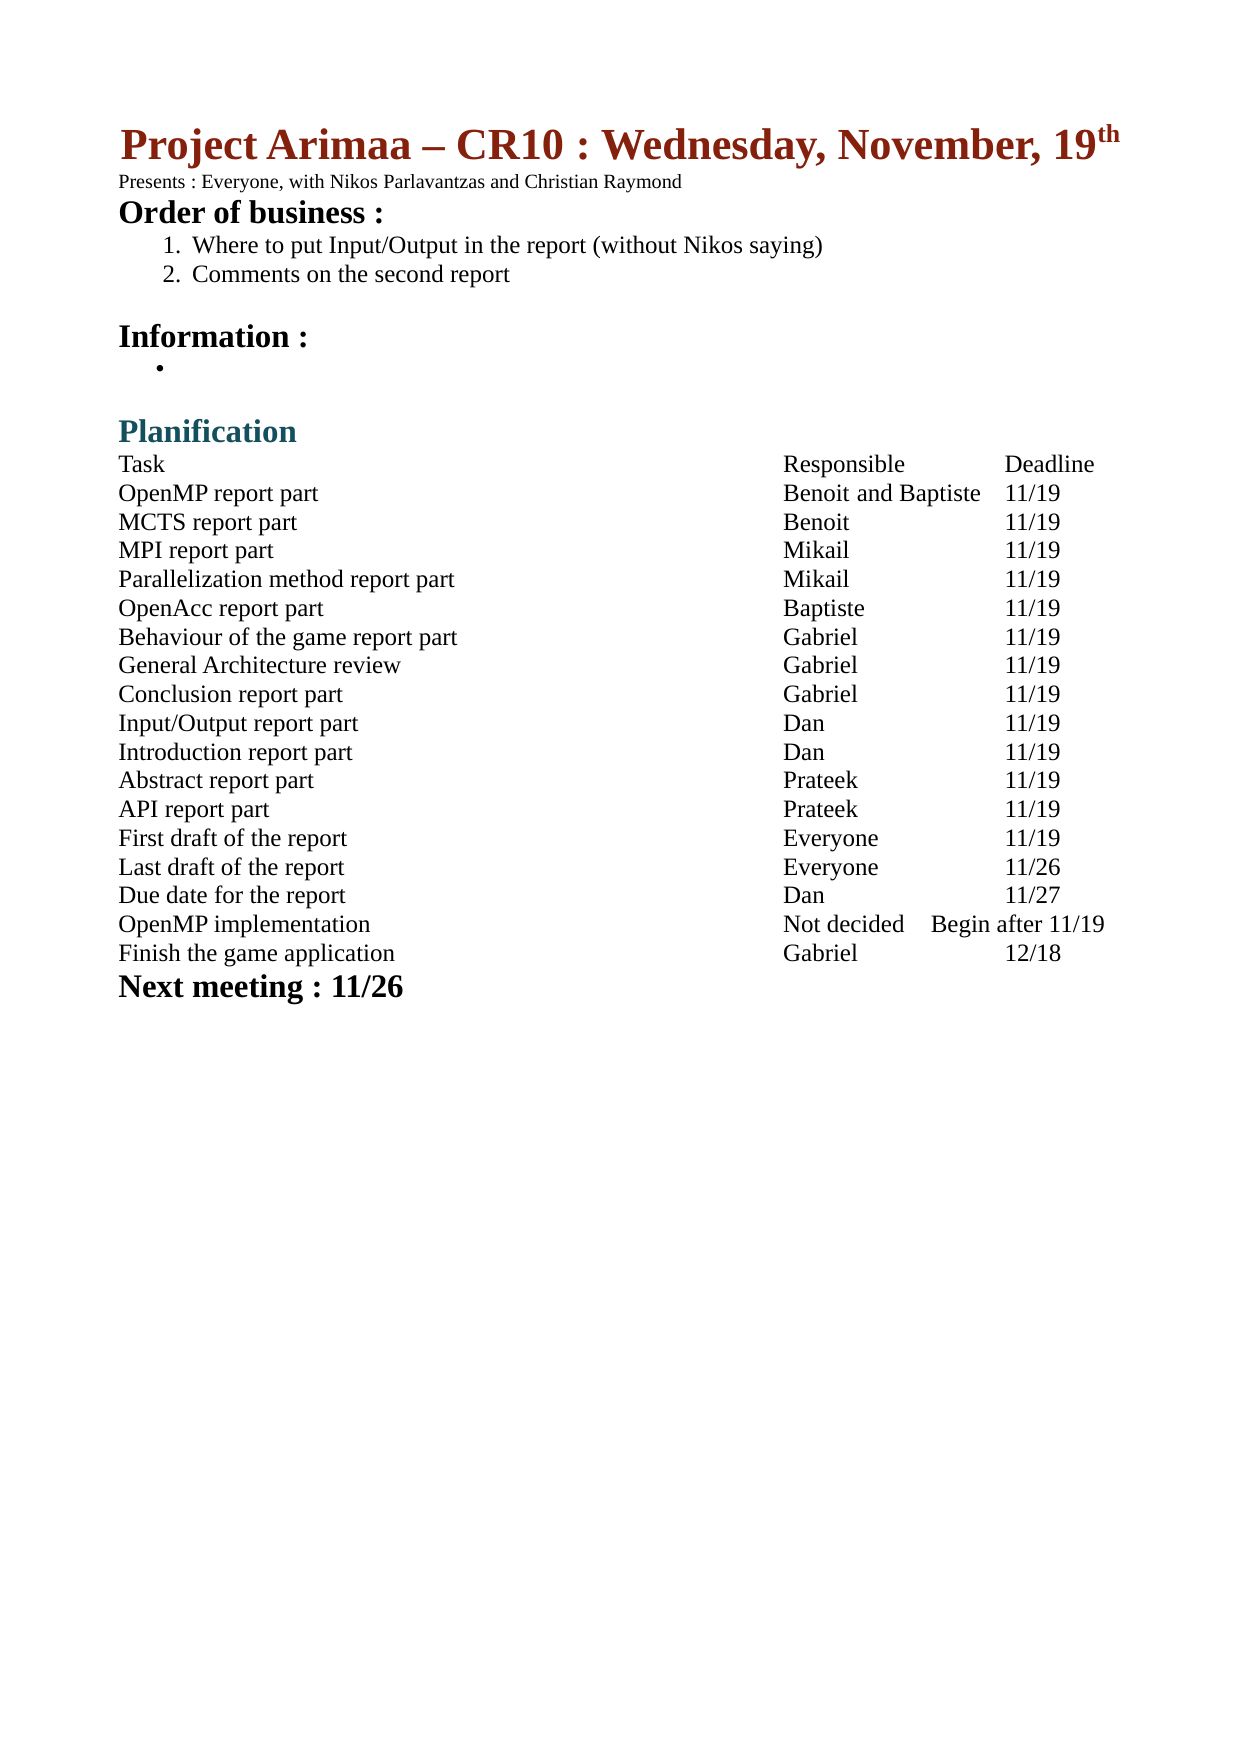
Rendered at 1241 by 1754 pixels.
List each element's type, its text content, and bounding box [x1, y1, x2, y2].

text API report part Prateek 11/19 [118, 794, 1122, 823]
text Due date for the report Dan 11/27 [118, 881, 1122, 909]
text Input/Output report part Dan 11/19 [118, 708, 1122, 737]
subtitle Finish the game application Gabriel 12/18 [118, 938, 1122, 967]
text Conclusion report part Gabriel 11/19 [118, 679, 1122, 708]
text OpenMP report part Benoit and Baptiste 11/19 [118, 478, 1122, 507]
text Parallelization method report part Mikail 11/19 [118, 564, 1122, 593]
text Abstract report part Prateek 11/19 [118, 766, 1122, 794]
text First draft of the report Everyone 11/19 [118, 823, 1122, 852]
text Introduction report part Dan 11/19 [118, 737, 1122, 766]
text MCTS report part Benoit 11/19 [118, 507, 1122, 536]
text MPI report part Mikail 11/19 [118, 536, 1122, 564]
text General Architecture review Gabriel 11/19 [118, 651, 1122, 679]
subtitle Planification [118, 412, 1122, 449]
text Presents : Everyone, with Nikos Parlavantzas and Christian Raymond [118, 169, 1122, 192]
subtitle Information : [118, 316, 1122, 354]
subtitle Order of business : [118, 192, 1122, 230]
text Behaviour of the game report part Gabriel 11/19 [118, 622, 1122, 651]
text OpenAcc report part Baptiste 11/19 [118, 593, 1122, 622]
subtitle Next meeting : 11/26 [118, 967, 1122, 1004]
text Task Responsible Deadline [118, 449, 1122, 478]
list Where to put Input/Output in the report (without Nikos saying) [162, 230, 1122, 259]
text Project Arimaa – CR10 : Wednesday, November, 19th [118, 118, 1122, 169]
text OpenMP implementation Not decided Begin after 11/19 [118, 909, 1122, 938]
list Comments on the second report [162, 259, 1122, 288]
text Last draft of the report Everyone 11/26 [118, 852, 1122, 881]
